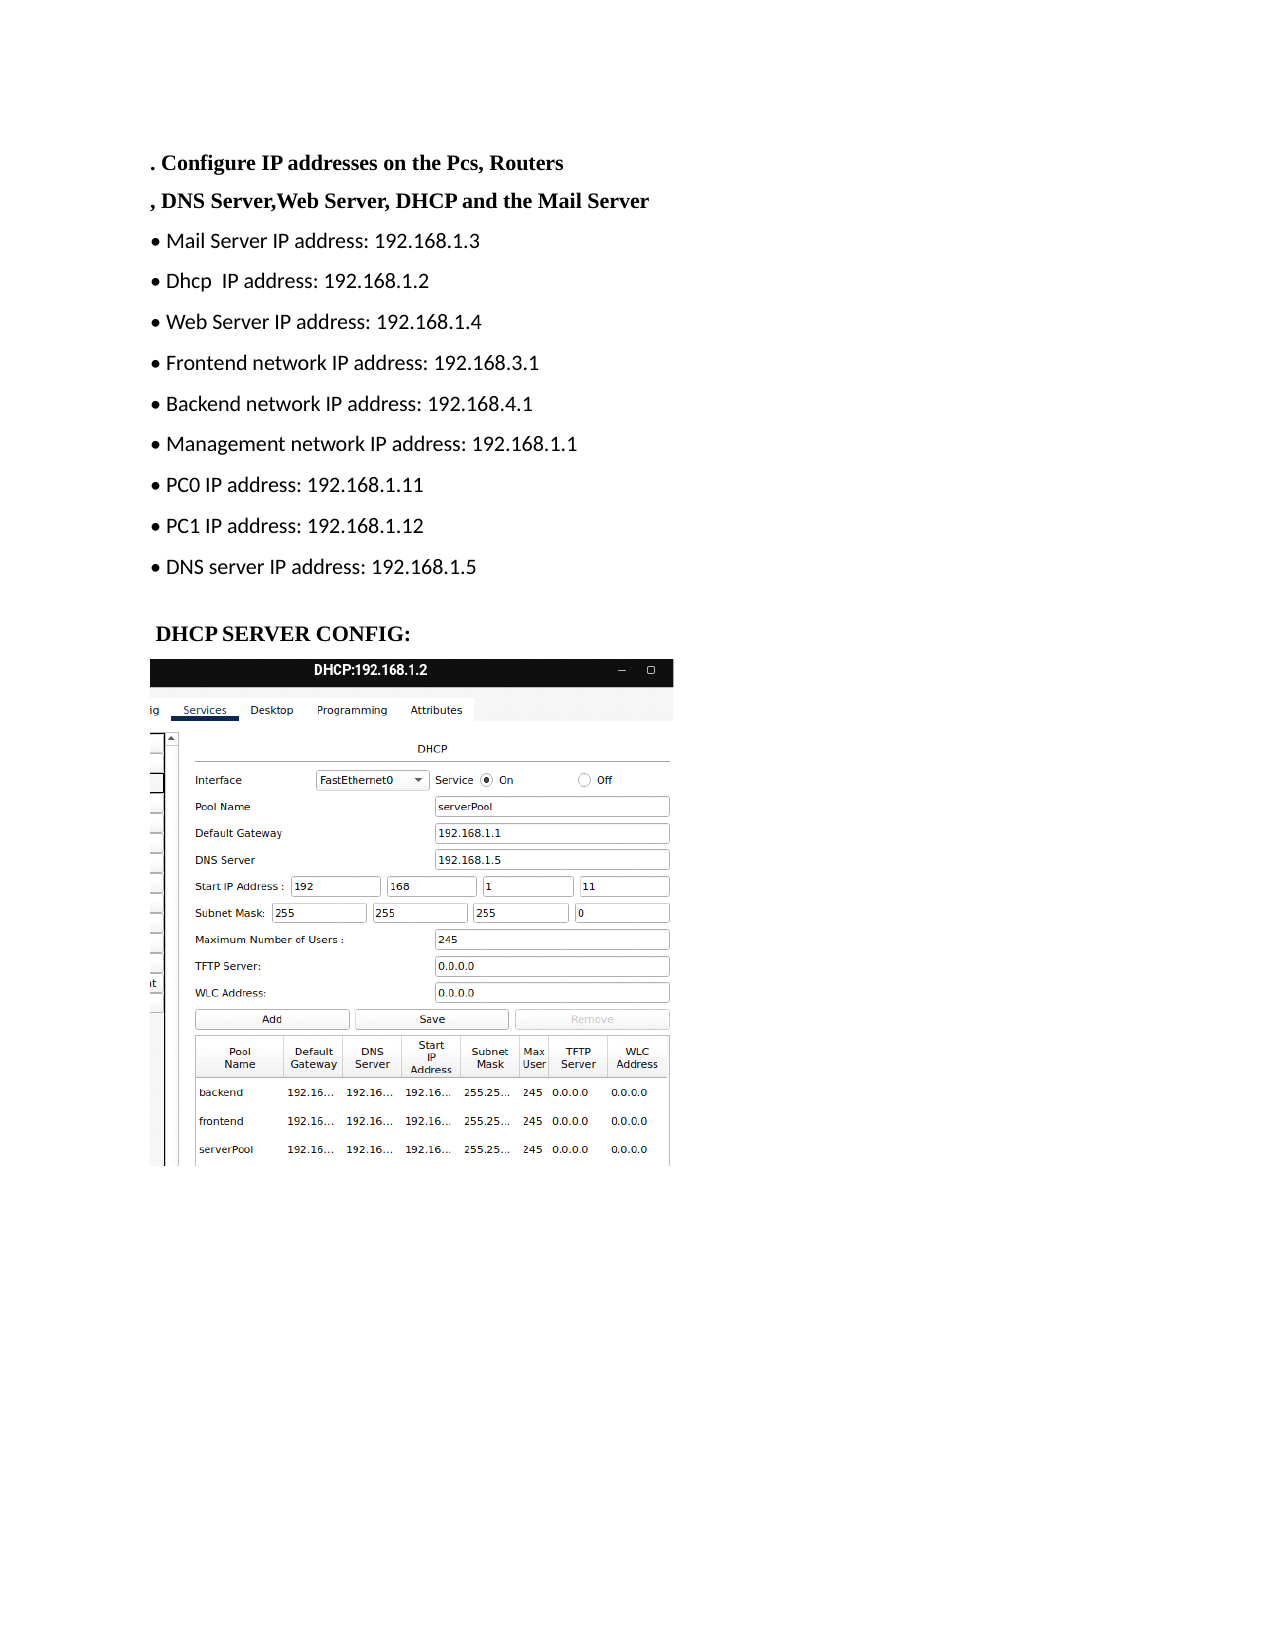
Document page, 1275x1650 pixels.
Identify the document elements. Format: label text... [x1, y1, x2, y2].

text • Dhcp IP address: 192.168.1.2 [150, 267, 1125, 308]
text DHCP SERVER CONFIG: [150, 621, 1125, 659]
text , DNS Server,Web Server, DHCP and the Mail Server [150, 188, 1125, 227]
text • Mail Server IP address: 192.168.1.3 [150, 227, 1125, 267]
text • PC1 IP address: 192.168.1.12 [150, 512, 1125, 552]
text • Frontend network IP address: 192.168.3.1 [150, 349, 1125, 389]
text • Web Server IP address: 192.168.1.4 [150, 308, 1125, 349]
text • Backend network IP address: 192.168.4.1 [150, 389, 1125, 430]
text • PC0 IP address: 192.168.1.11 [150, 471, 1125, 512]
text . Configure IP addresses on the Pcs, Routers [150, 150, 1125, 188]
text • Management network IP address: 192.168.1.1 [150, 430, 1125, 471]
text • DNS server IP address: 192.168.1.5 [150, 552, 1125, 593]
